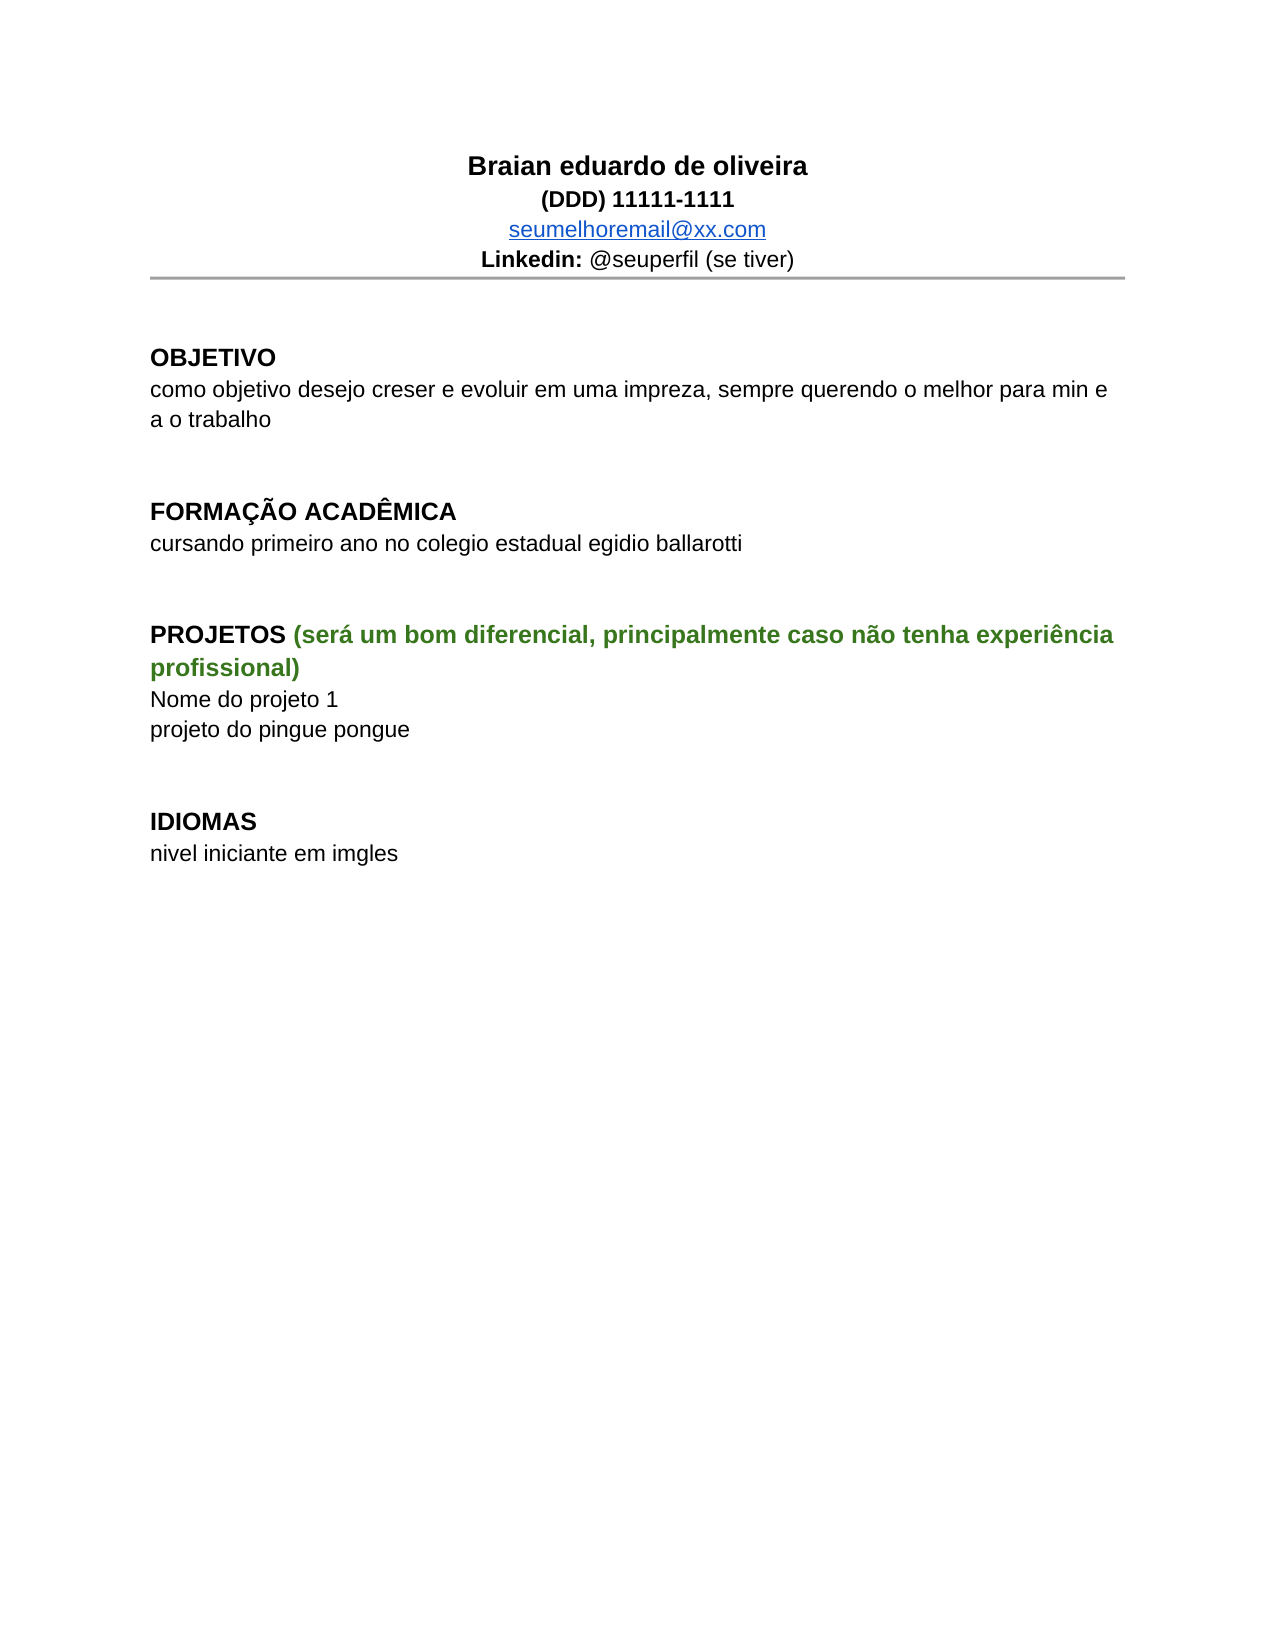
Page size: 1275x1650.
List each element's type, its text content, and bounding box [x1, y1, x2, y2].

text como objetivo desejo creser e evoluir em uma impreza, sempre querendo o melhor para min e a o trabalho [150, 376, 1125, 432]
text cursando primeiro ano no colegio estadual egidio ballarotti [150, 529, 1125, 556]
text IDIOMAS [150, 807, 1125, 836]
text (DDD) 11111-1111 [150, 186, 1125, 212]
text PROJETOS (será um bom diferencial, principalmente caso não tenha experiência profissional) [150, 620, 1125, 682]
text projeto do pingue pongue [150, 716, 1125, 743]
text seumelhoremail@xx.com [150, 216, 1125, 242]
text FORMAÇÃO ACADÊMICA [150, 497, 1125, 525]
text OBJETIVO [150, 343, 1125, 371]
text Linkedin: @seuperfil (se tiver) [150, 246, 1125, 273]
text nivel iniciante em imgles [150, 840, 1125, 866]
text Braian eduardo de oliveira [150, 150, 1125, 181]
text Nome do projeto 1 [150, 686, 1125, 713]
